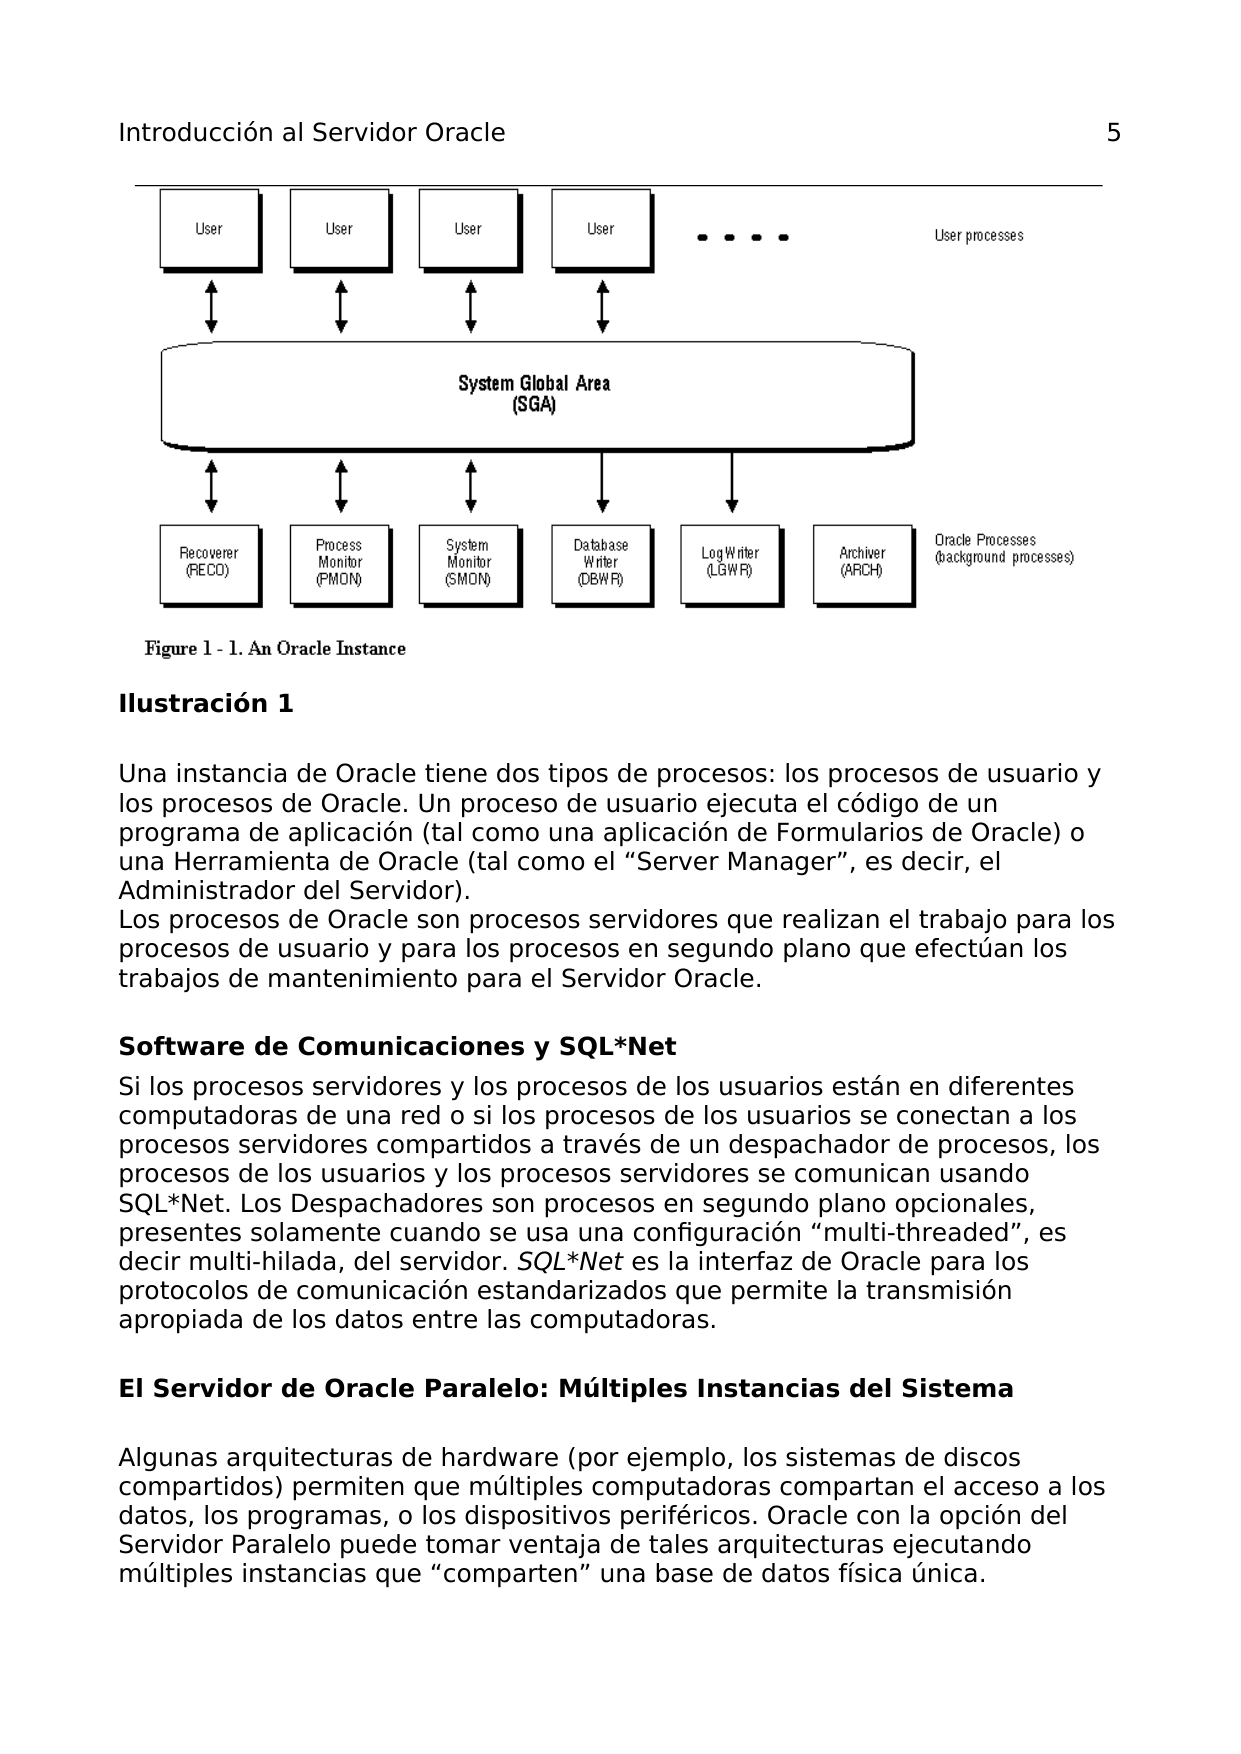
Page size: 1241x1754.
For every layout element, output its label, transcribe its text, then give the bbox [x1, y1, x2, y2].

text Una instancia de Oracle tiene dos tipos de procesos: los procesos de usuario y los procesos de Oracle. Un proceso de usuario ejecuta el código de un programa de aplicación (tal como una aplicación de Formularios de Oracle) o una Herramienta de Oracle (tal como el “Server Manager”, es decir, el Administrador del Servidor). [118, 760, 1122, 906]
text El Servidor de Oracle Paralelo: Múltiples Instancias del Sistema [118, 1374, 1122, 1403]
text Si los procesos servidores y los procesos de los usuarios están en diferentes computadoras de una red o si los procesos de los usuarios se conectan a los procesos servidores compartidos a través de un despachador de procesos, los procesos de los usuarios y los procesos servidores se comunican usando SQL*Net. Los Despachadores son procesos en segundo plano opcionales, presentes solamente cuando se usa una configuración “multi-threaded”, es decir multi-hilada, del servidor. SQL*Net es la interfaz de Oracle para los protocolos de comunicación estandarizados que permite la transmisión apropiada de los datos entre las computadoras. [118, 1072, 1122, 1335]
picture [134, 185, 1103, 668]
text Algunas arquitecturas de hardware (por ejemplo, los sistemas de discos compartidos) permiten que múltiples computadoras compartan el acceso a los datos, los programas, o los dispositivos periféricos. Oracle con la opción del Servidor Paralelo puede tomar ventaja de tales arquitecturas ejecutando múltiples instancias que “comparten” una base de datos física única. [118, 1443, 1122, 1589]
text Software de Comunicaciones y SQL*Net [118, 1033, 1122, 1062]
text Los procesos de Oracle son procesos servidores que realizan el trabajo para los procesos de usuario y para los procesos en segundo plano que efectúan los trabajos de mantenimiento para el Servidor Oracle. [118, 906, 1122, 993]
text Ilustración 1 [118, 689, 1122, 718]
